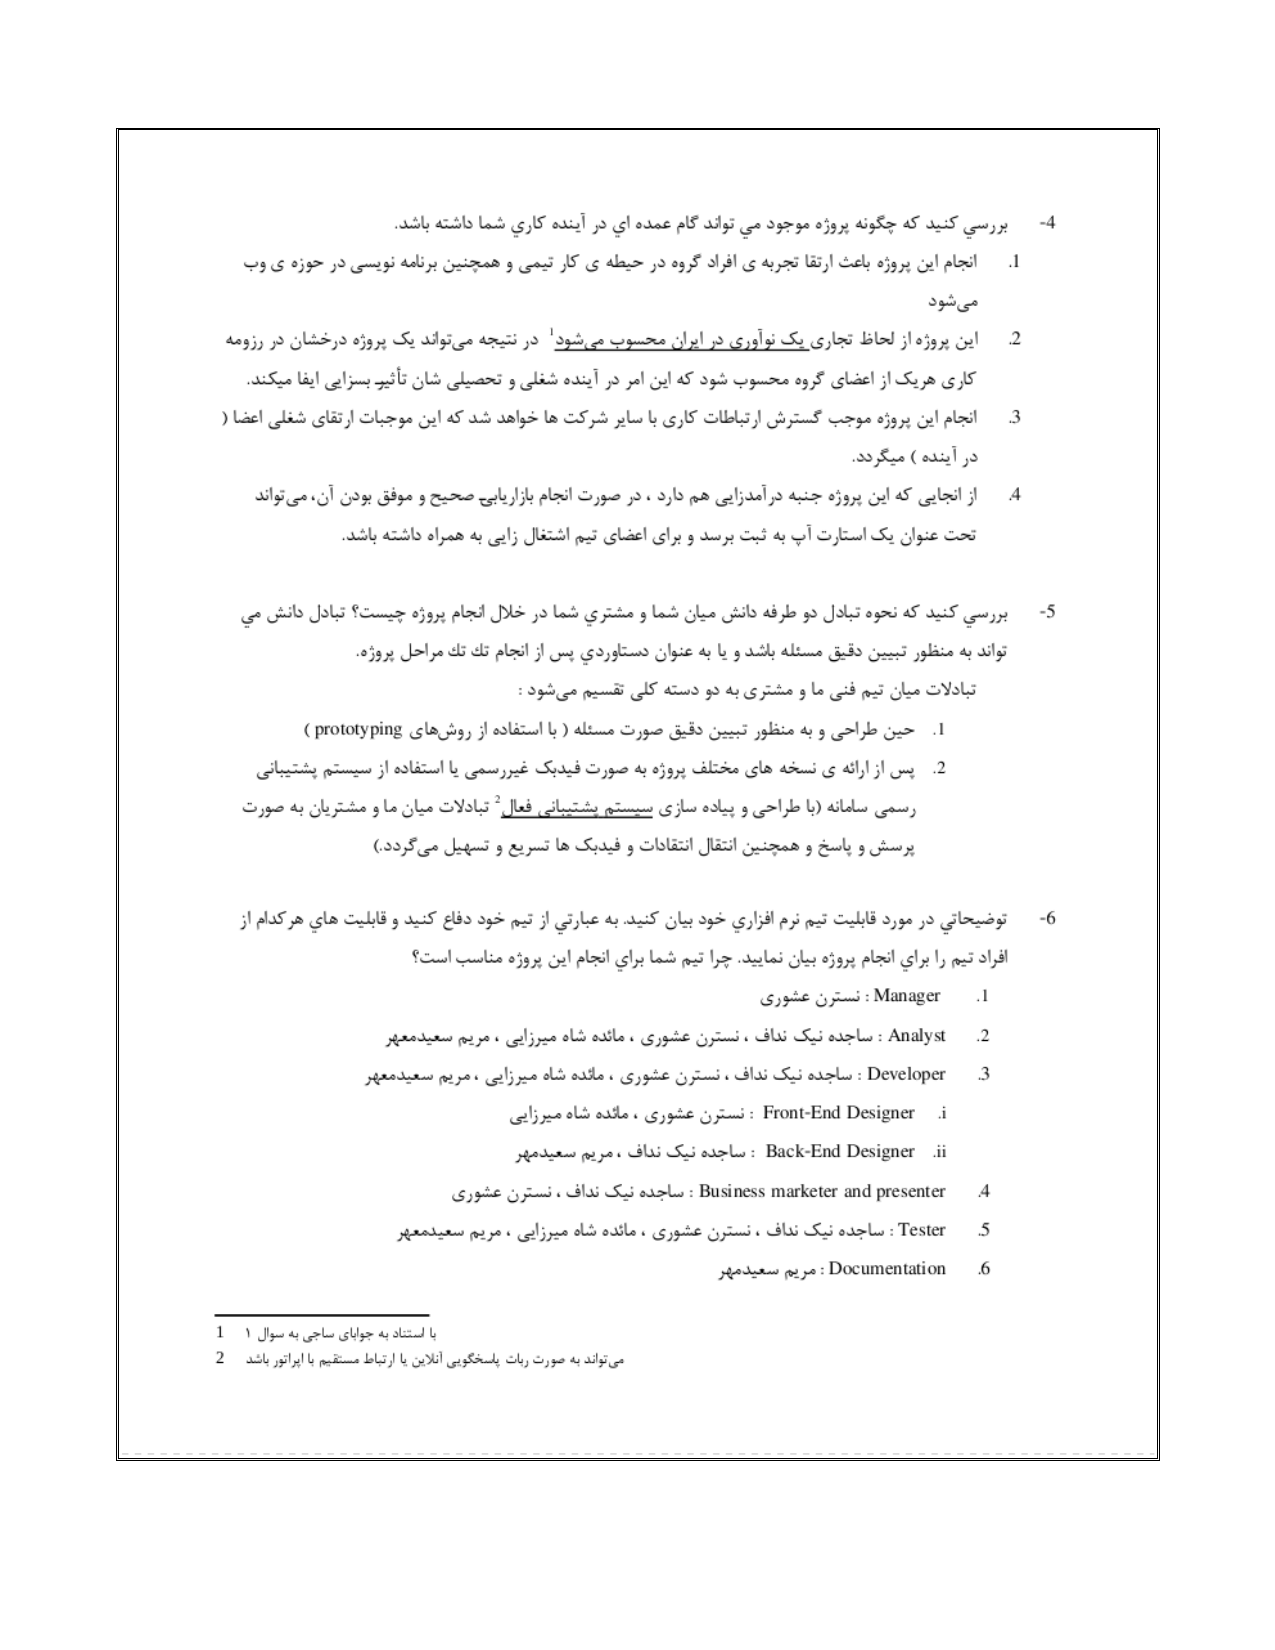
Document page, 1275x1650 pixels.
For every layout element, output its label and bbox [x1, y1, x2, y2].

picture [193, 133, 1070, 1456]
